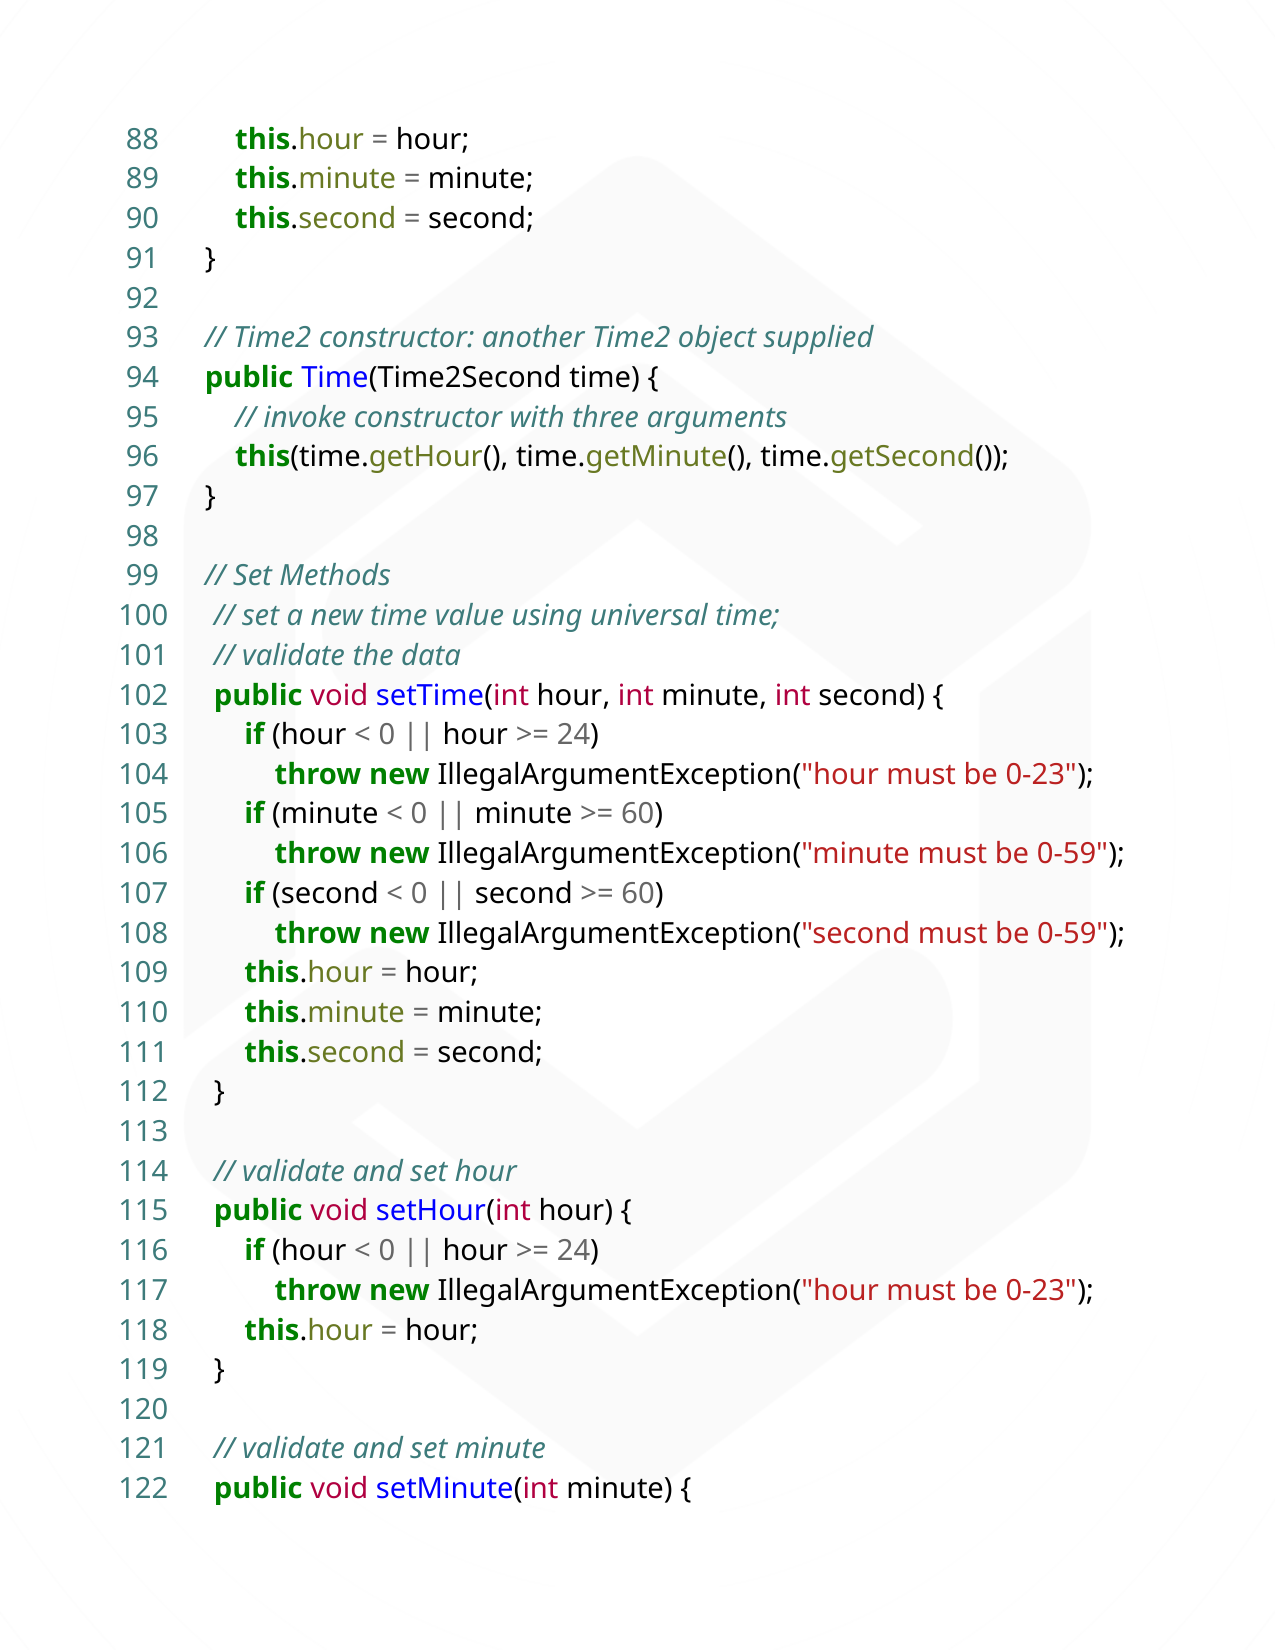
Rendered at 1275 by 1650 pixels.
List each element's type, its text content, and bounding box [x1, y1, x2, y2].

text 118 this.hour = hour; [118, 1309, 1157, 1348]
text 90 this.second = second; [118, 197, 1157, 237]
text 91 } [118, 237, 1157, 277]
text 106 throw new IllegalArgumentException("minute must be 0-59"); [118, 832, 1157, 872]
text 121 // validate and set minute [118, 1428, 1157, 1467]
text 88 this.hour = hour; [118, 118, 1157, 158]
text 104 throw new IllegalArgumentException("hour must be 0-23"); [118, 753, 1157, 793]
text 117 throw new IllegalArgumentException("hour must be 0-23"); [118, 1269, 1157, 1309]
text 95 // invoke constructor with three arguments [118, 396, 1157, 436]
text 96 this(time.getHour(), time.getMinute(), time.getSecond()); [118, 436, 1157, 475]
text 98 [118, 515, 1157, 555]
text 100 // set a new time value using universal time; [118, 594, 1157, 634]
text 116 if (hour < 0 || hour >= 24) [118, 1229, 1157, 1269]
text 120 [118, 1388, 1157, 1428]
text 99 // Set Methods [118, 555, 1157, 594]
text 105 if (minute < 0 || minute >= 60) [118, 793, 1157, 832]
text 109 this.hour = hour; [118, 952, 1157, 991]
text 108 throw new IllegalArgumentException("second must be 0-59"); [118, 912, 1157, 952]
text 111 this.second = second; [118, 1031, 1157, 1071]
text 110 this.minute = minute; [118, 991, 1157, 1031]
text 89 this.minute = minute; [118, 158, 1157, 197]
text 114 // validate and set hour [118, 1150, 1157, 1190]
text 107 if (second < 0 || second >= 60) [118, 872, 1157, 912]
text 112 } [118, 1071, 1157, 1110]
text 97 } [118, 475, 1157, 515]
text 93 // Time2 constructor: another Time2 object supplied [118, 317, 1157, 356]
text 122 public void setMinute(int minute) { [118, 1467, 1157, 1507]
text 101 // validate the data [118, 634, 1157, 674]
text 113 [118, 1110, 1157, 1150]
text 103 if (hour < 0 || hour >= 24) [118, 713, 1157, 753]
text 102 public void setTime(int hour, int minute, int second) { [118, 674, 1157, 713]
text 119 } [118, 1348, 1157, 1388]
text 94 public Time(Time2Second time) { [118, 356, 1157, 396]
text 92 [118, 277, 1157, 317]
text 115 public void setHour(int hour) { [118, 1190, 1157, 1229]
